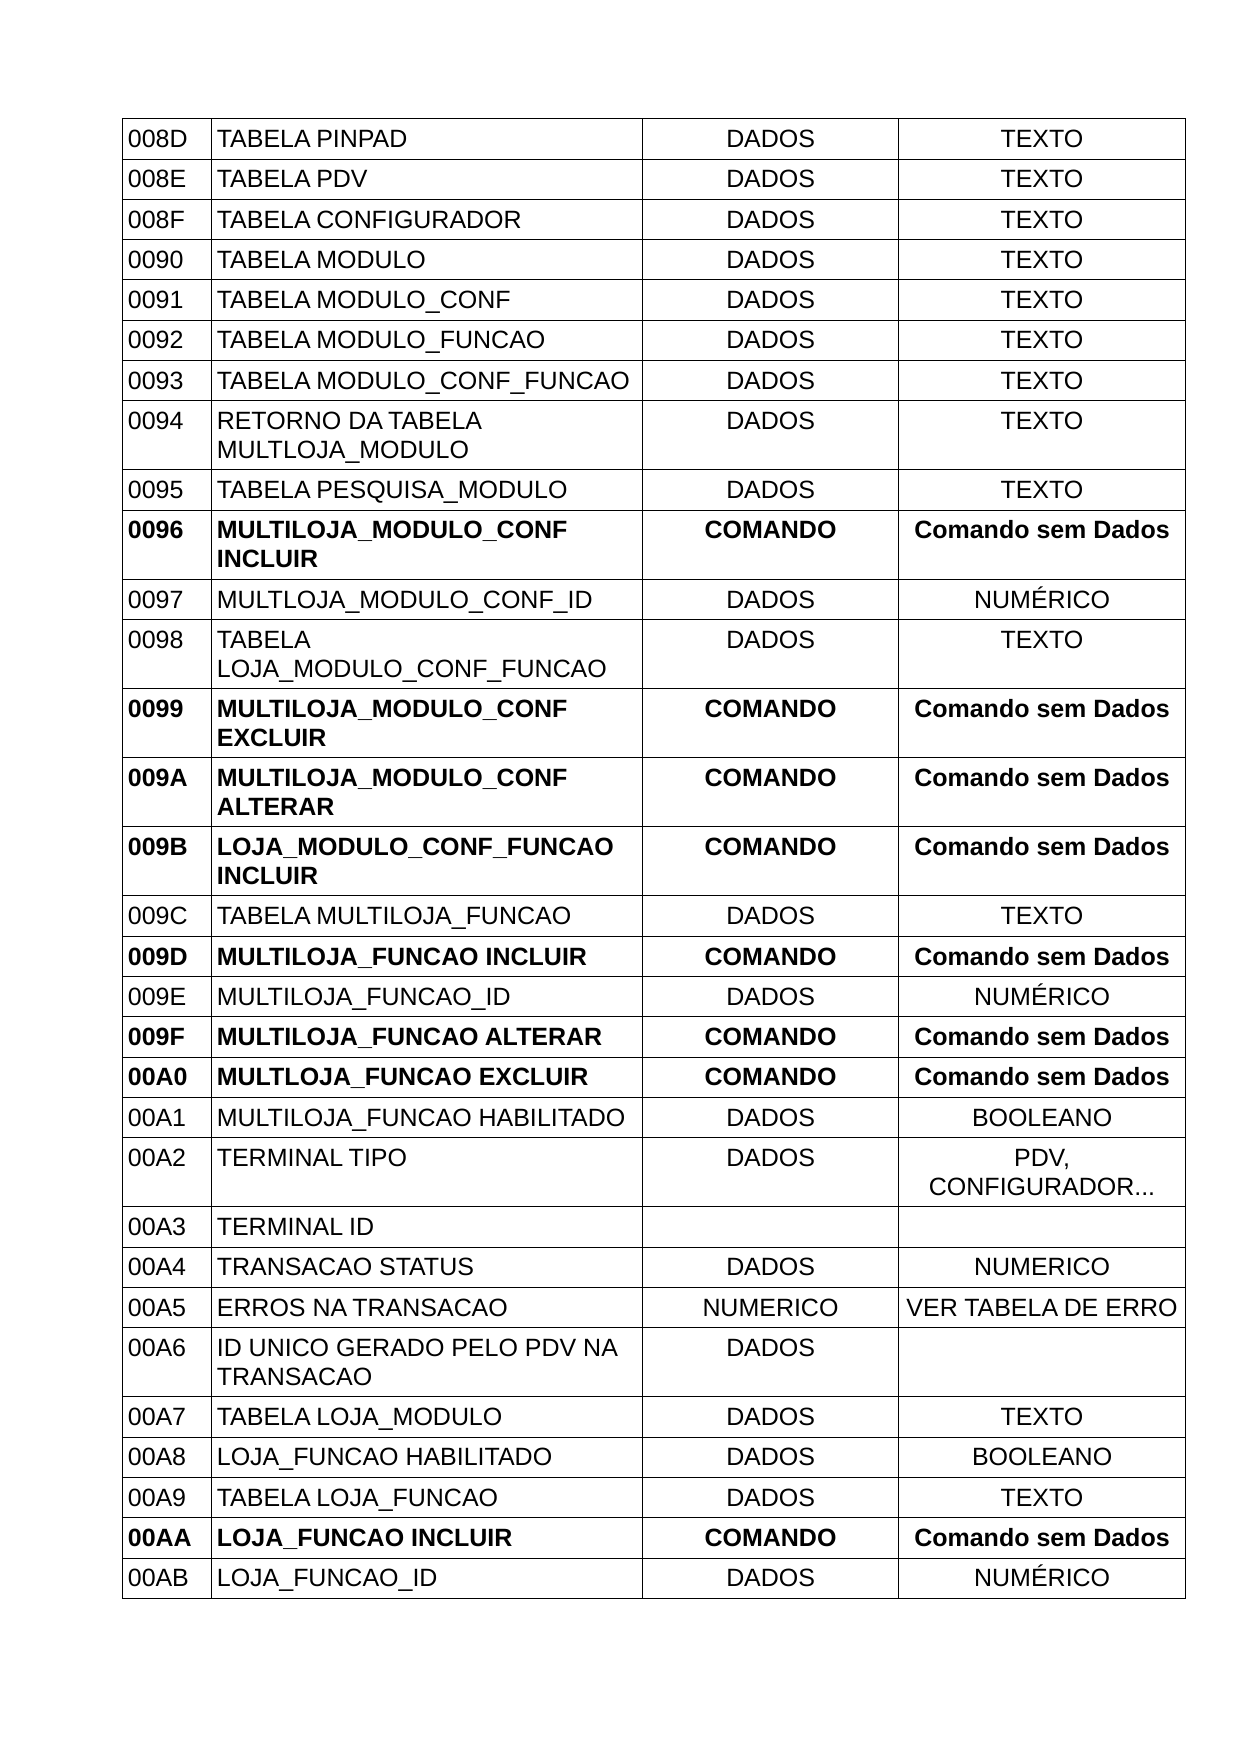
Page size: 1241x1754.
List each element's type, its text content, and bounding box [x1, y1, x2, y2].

table_cell TABELA MODULO_FUNCAO [212, 321, 642, 360]
table_cell 0092 [123, 321, 211, 360]
table_cell TERMINAL ID [212, 1207, 642, 1247]
table_cell TEXTO [899, 321, 1185, 360]
table_cell [643, 1207, 898, 1247]
table_cell TEXTO [899, 200, 1185, 239]
table_cell MULTILOJA_MODULO_CONF ALTERAR [212, 758, 642, 826]
table_cell 008D [123, 119, 211, 158]
table_cell 009E [123, 977, 211, 1016]
table_cell MULTILOJA_MODULO_CONF EXCLUIR [212, 689, 642, 757]
table_cell LOJA_FUNCAO HABILITADO [212, 1438, 642, 1477]
table_cell TEXTO [899, 470, 1185, 510]
table_cell COMANDO [643, 827, 898, 895]
table_cell MULTILOJA_FUNCAO INCLUIR [212, 937, 642, 976]
table_cell TABELA MODULO_CONF [212, 280, 642, 320]
table_cell Comando sem Dados [899, 758, 1185, 826]
table_cell TABELA CONFIGURADOR [212, 200, 642, 239]
table_cell 00AA [123, 1518, 211, 1557]
table_cell BOOLEANO [899, 1438, 1185, 1477]
table_cell 009C [123, 896, 211, 936]
table_cell TEXTO [899, 280, 1185, 320]
table_cell DADOS [643, 1138, 898, 1206]
table_cell 0096 [123, 511, 211, 579]
table_cell 0094 [123, 401, 211, 469]
table_cell COMANDO [643, 758, 898, 826]
table_cell 008F [123, 200, 211, 239]
table_cell 00A5 [123, 1288, 211, 1327]
table_cell MULTLOJA_MODULO_CONF_ID [212, 580, 642, 619]
table_cell TEXTO [899, 1397, 1185, 1437]
table_cell DADOS [643, 620, 898, 688]
table_cell NUMERICO [643, 1288, 898, 1327]
table_cell TABELA PDV [212, 160, 642, 199]
table_cell PDV, CONFIGURADOR... [899, 1138, 1185, 1206]
table_cell ID UNICO GERADO PELO PDV NA TRANSACAO [212, 1328, 642, 1396]
table_cell MULTILOJA_FUNCAO_ID [212, 977, 642, 1016]
table_cell DADOS [643, 401, 898, 469]
table_cell DADOS [643, 580, 898, 619]
table_cell COMANDO [643, 937, 898, 976]
table_cell COMANDO [643, 511, 898, 579]
table_cell TABELA MODULO [212, 240, 642, 279]
table_cell DADOS [643, 470, 898, 510]
table_cell [899, 1207, 1185, 1247]
table_cell VER TABELA DE ERRO [899, 1288, 1185, 1327]
table_cell TERMINAL TIPO [212, 1138, 642, 1206]
table_cell TEXTO [899, 401, 1185, 469]
table_cell DADOS [643, 1328, 898, 1396]
table_cell Comando sem Dados [899, 827, 1185, 895]
table_cell Comando sem Dados [899, 511, 1185, 579]
table_cell DADOS [643, 321, 898, 360]
table_cell BOOLEANO [899, 1098, 1185, 1137]
table_cell TABELA MULTILOJA_FUNCAO [212, 896, 642, 936]
table_cell LOJA_FUNCAO_ID [212, 1559, 642, 1598]
table_cell TEXTO [899, 620, 1185, 688]
table_cell DADOS [643, 119, 898, 158]
table_cell COMANDO [643, 1058, 898, 1097]
table_cell ERROS NA TRANSACAO [212, 1288, 642, 1327]
table_cell TEXTO [899, 160, 1185, 199]
table_cell Comando sem Dados [899, 1518, 1185, 1557]
table_cell 0097 [123, 580, 211, 619]
table_cell DADOS [643, 1248, 898, 1287]
table_cell DADOS [643, 1559, 898, 1598]
table_cell 0095 [123, 470, 211, 510]
table_cell RETORNO DA TABELA MULTLOJA_MODULO [212, 401, 642, 469]
table_cell NUMÉRICO [899, 580, 1185, 619]
table_cell TEXTO [899, 1478, 1185, 1517]
table_cell TEXTO [899, 240, 1185, 279]
table_cell 00A7 [123, 1397, 211, 1437]
table_cell TABELA LOJA_MODULO_CONF_FUNCAO [212, 620, 642, 688]
table_cell Comando sem Dados [899, 689, 1185, 757]
table_cell TABELA PESQUISA_MODULO [212, 470, 642, 510]
table_cell DADOS [643, 1397, 898, 1437]
table_cell 0093 [123, 361, 211, 400]
table_cell 0099 [123, 689, 211, 757]
table_cell 00A6 [123, 1328, 211, 1396]
table_cell NUMÉRICO [899, 1559, 1185, 1598]
table_cell 009B [123, 827, 211, 895]
table_cell DADOS [643, 896, 898, 936]
table_cell 00A9 [123, 1478, 211, 1517]
table_cell DADOS [643, 361, 898, 400]
table_cell TABELA MODULO_CONF_FUNCAO [212, 361, 642, 400]
table_cell DADOS [643, 160, 898, 199]
table_cell TRANSACAO STATUS [212, 1248, 642, 1287]
table_cell Comando sem Dados [899, 1017, 1185, 1057]
table_cell 00A2 [123, 1138, 211, 1206]
table_cell MULTLOJA_FUNCAO EXCLUIR [212, 1058, 642, 1097]
table_cell COMANDO [643, 1518, 898, 1557]
table_cell MULTILOJA_FUNCAO ALTERAR [212, 1017, 642, 1057]
table_cell MULTILOJA_MODULO_CONF INCLUIR [212, 511, 642, 579]
table_cell MULTILOJA_FUNCAO HABILITADO [212, 1098, 642, 1137]
table_cell NUMERICO [899, 1248, 1185, 1287]
table_cell Comando sem Dados [899, 1058, 1185, 1097]
table_cell 00A0 [123, 1058, 211, 1097]
table_cell DADOS [643, 200, 898, 239]
table_cell 009D [123, 937, 211, 976]
table_cell COMANDO [643, 1017, 898, 1057]
table_cell NUMÉRICO [899, 977, 1185, 1016]
table_cell DADOS [643, 1098, 898, 1137]
table_cell Comando sem Dados [899, 937, 1185, 976]
table_cell 0090 [123, 240, 211, 279]
table_cell 00A3 [123, 1207, 211, 1247]
table_cell 0091 [123, 280, 211, 320]
table_cell 009A [123, 758, 211, 826]
table_cell TEXTO [899, 361, 1185, 400]
table_cell TABELA LOJA_MODULO [212, 1397, 642, 1437]
table_cell [899, 1328, 1185, 1396]
table_cell TABELA LOJA_FUNCAO [212, 1478, 642, 1517]
table_cell 0098 [123, 620, 211, 688]
table_cell DADOS [643, 1478, 898, 1517]
table_cell TEXTO [899, 896, 1185, 936]
table_cell LOJA_FUNCAO INCLUIR [212, 1518, 642, 1557]
table_cell 00A8 [123, 1438, 211, 1477]
table_cell DADOS [643, 240, 898, 279]
table_cell COMANDO [643, 689, 898, 757]
table_cell 009F [123, 1017, 211, 1057]
table_cell DADOS [643, 977, 898, 1016]
table_cell DADOS [643, 1438, 898, 1477]
table_cell 00AB [123, 1559, 211, 1598]
table_cell 00A1 [123, 1098, 211, 1137]
table_cell DADOS [643, 280, 898, 320]
table_cell TEXTO [899, 119, 1185, 158]
table_cell 008E [123, 160, 211, 199]
table_cell TABELA PINPAD [212, 119, 642, 158]
table_cell 00A4 [123, 1248, 211, 1287]
table_cell LOJA_MODULO_CONF_FUNCAO INCLUIR [212, 827, 642, 895]
